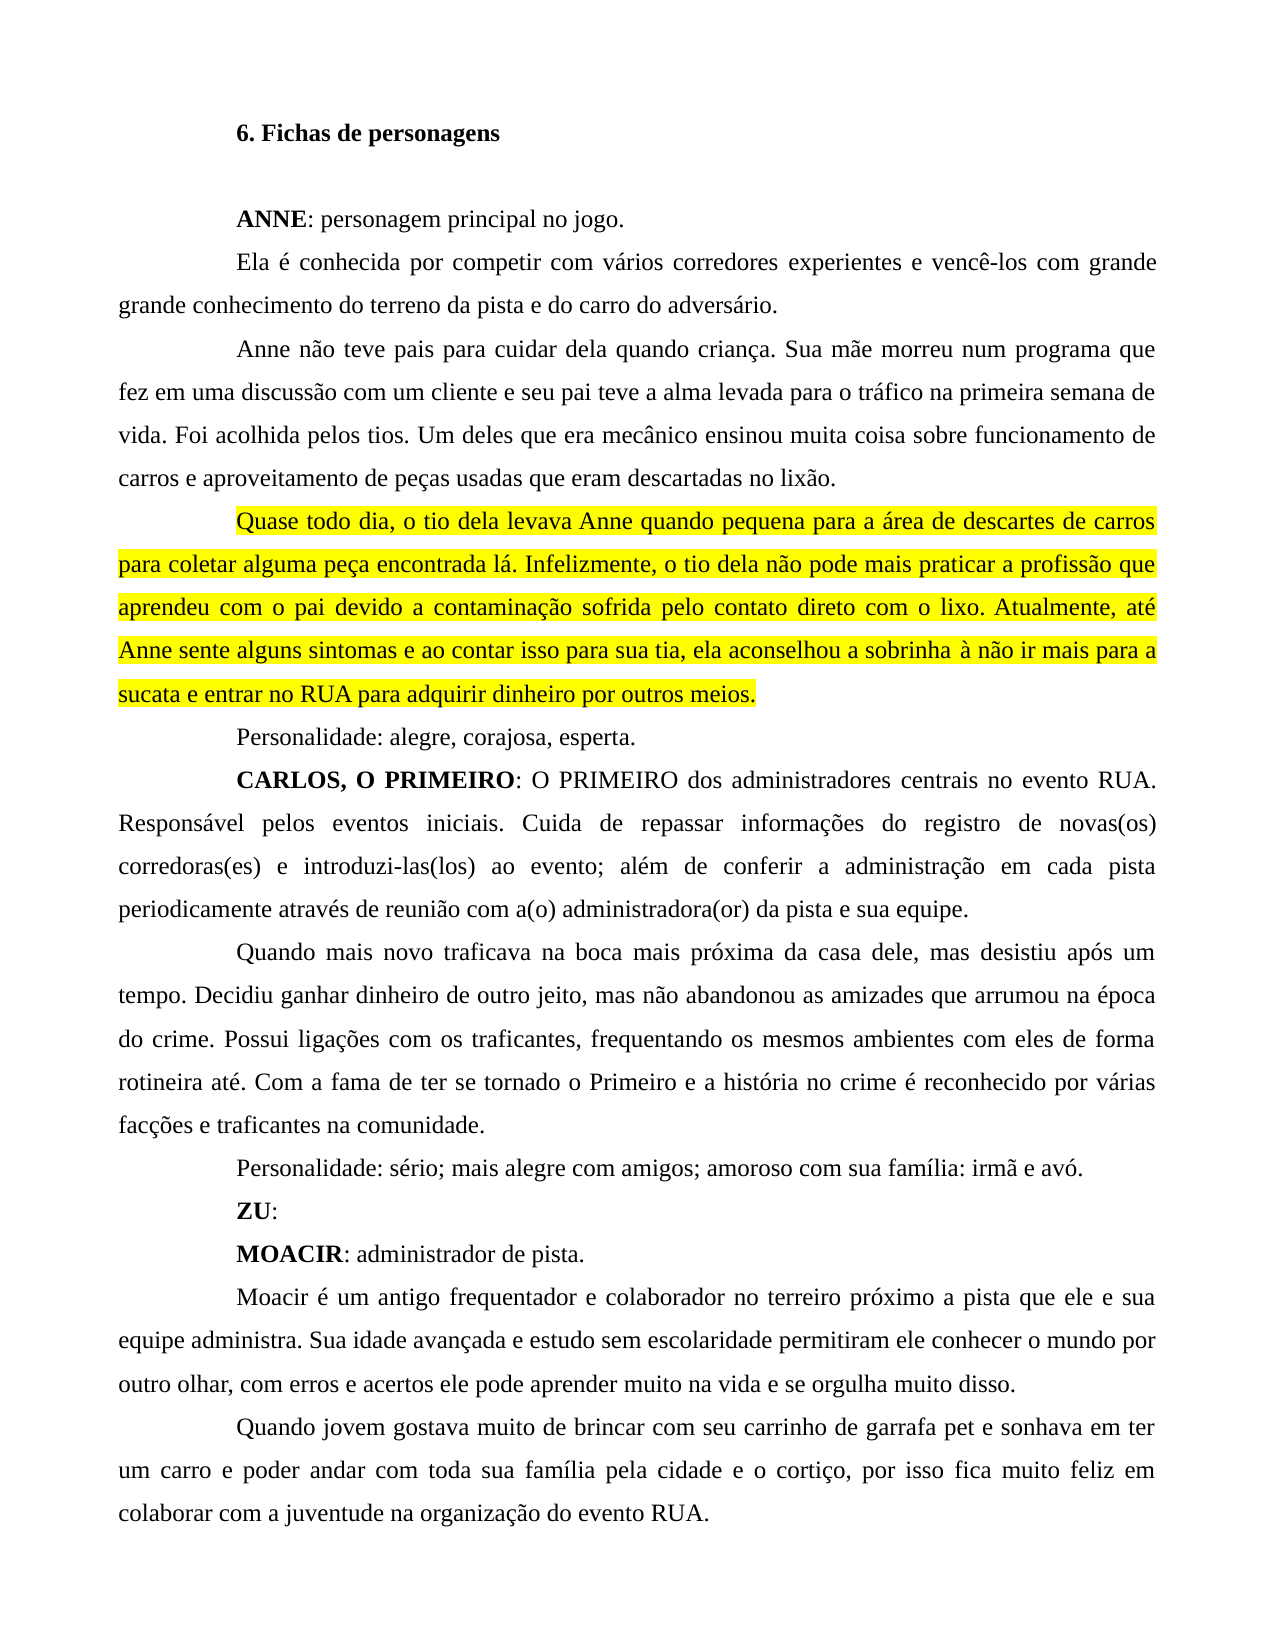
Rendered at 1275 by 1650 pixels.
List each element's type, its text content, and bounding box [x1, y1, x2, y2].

text Personalidade: alegre, corajosa, esperta. [118, 722, 1157, 751]
text MOACIR: administrador de pista. [118, 1239, 1157, 1268]
text Anne não teve pais para cuidar dela quando criança. Sua mãe morreu num programa que fez em uma discussão com um cliente e seu pai teve a alma levada para o tráfico na primeira semana de vida. Foi acolhida pelos tios. Um deles que era mecânico ensinou muita coisa sobre funcionamento de carros e aproveitamento de peças usadas que eram descartadas no lixão. [118, 334, 1157, 492]
text 6. Fichas de personagens [118, 118, 1157, 147]
text CARLOS, O PRIMEIRO: O PRIMEIRO dos administradores centrais no evento RUA. Responsável pelos eventos iniciais. Cuida de repassar informações do registro de novas(os) corredoras(es) e introduzi-las(los) ao evento; além de conferir a administração em cada pista periodicamente através de reunião com a(o) administradora(or) da pista e sua equipe. [118, 765, 1157, 923]
text Quando mais novo traficava na boca mais próxima da casa dele, mas desistiu após um tempo. Decidiu ganhar dinheiro de outro jeito, mas não abandonou as amizades que arrumou na época do crime. Possui ligações com os traficantes, frequentando os mesmos ambientes com eles de forma rotineira até. Com a fama de ter se tornado o Primeiro e a história no crime é reconhecido por várias facções e traficantes na comunidade. [118, 937, 1157, 1139]
text Moacir é um antigo frequentador e colaborador no terreiro próximo a pista que ele e sua equipe administra. Sua idade avançada e estudo sem escolaridade permitiram ele conhecer o mundo por outro olhar, com erros e acertos ele pode aprender muito na vida e se orgulha muito disso. [118, 1282, 1157, 1397]
text Quase todo dia, o tio dela levava Anne quando pequena para a área de descartes de carros para coletar alguma peça encontrada lá. Infelizmente, o tio dela não pode mais praticar a profissão que aprendeu com o pai devido a contaminação sofrida pelo contato direto com o lixo. Atualmente, até Anne sente alguns sintomas e ao contar isso para sua tia, ela aconselhou a sobrinha à não ir mais para a sucata e entrar no RUA para adquirir dinheiro por outros meios. [118, 506, 1157, 707]
text ANNE: personagem principal no jogo. [118, 204, 1157, 233]
text Quando jovem gostava muito de brincar com seu carrinho de garrafa pet e sonhava em ter um carro e poder andar com toda sua família pela cidade e o cortiço, por isso fica muito feliz em colaborar com a juventude na organização do evento RUA. [118, 1412, 1157, 1527]
text Personalidade: sério; mais alegre com amigos; amoroso com sua família: irmã e avó. [118, 1153, 1157, 1182]
text Ela é conhecida por competir com vários corredores experientes e vencê-los com grande grande conhecimento do terreno da pista e do carro do adversário. [118, 247, 1157, 319]
text ZU: [118, 1196, 1157, 1225]
